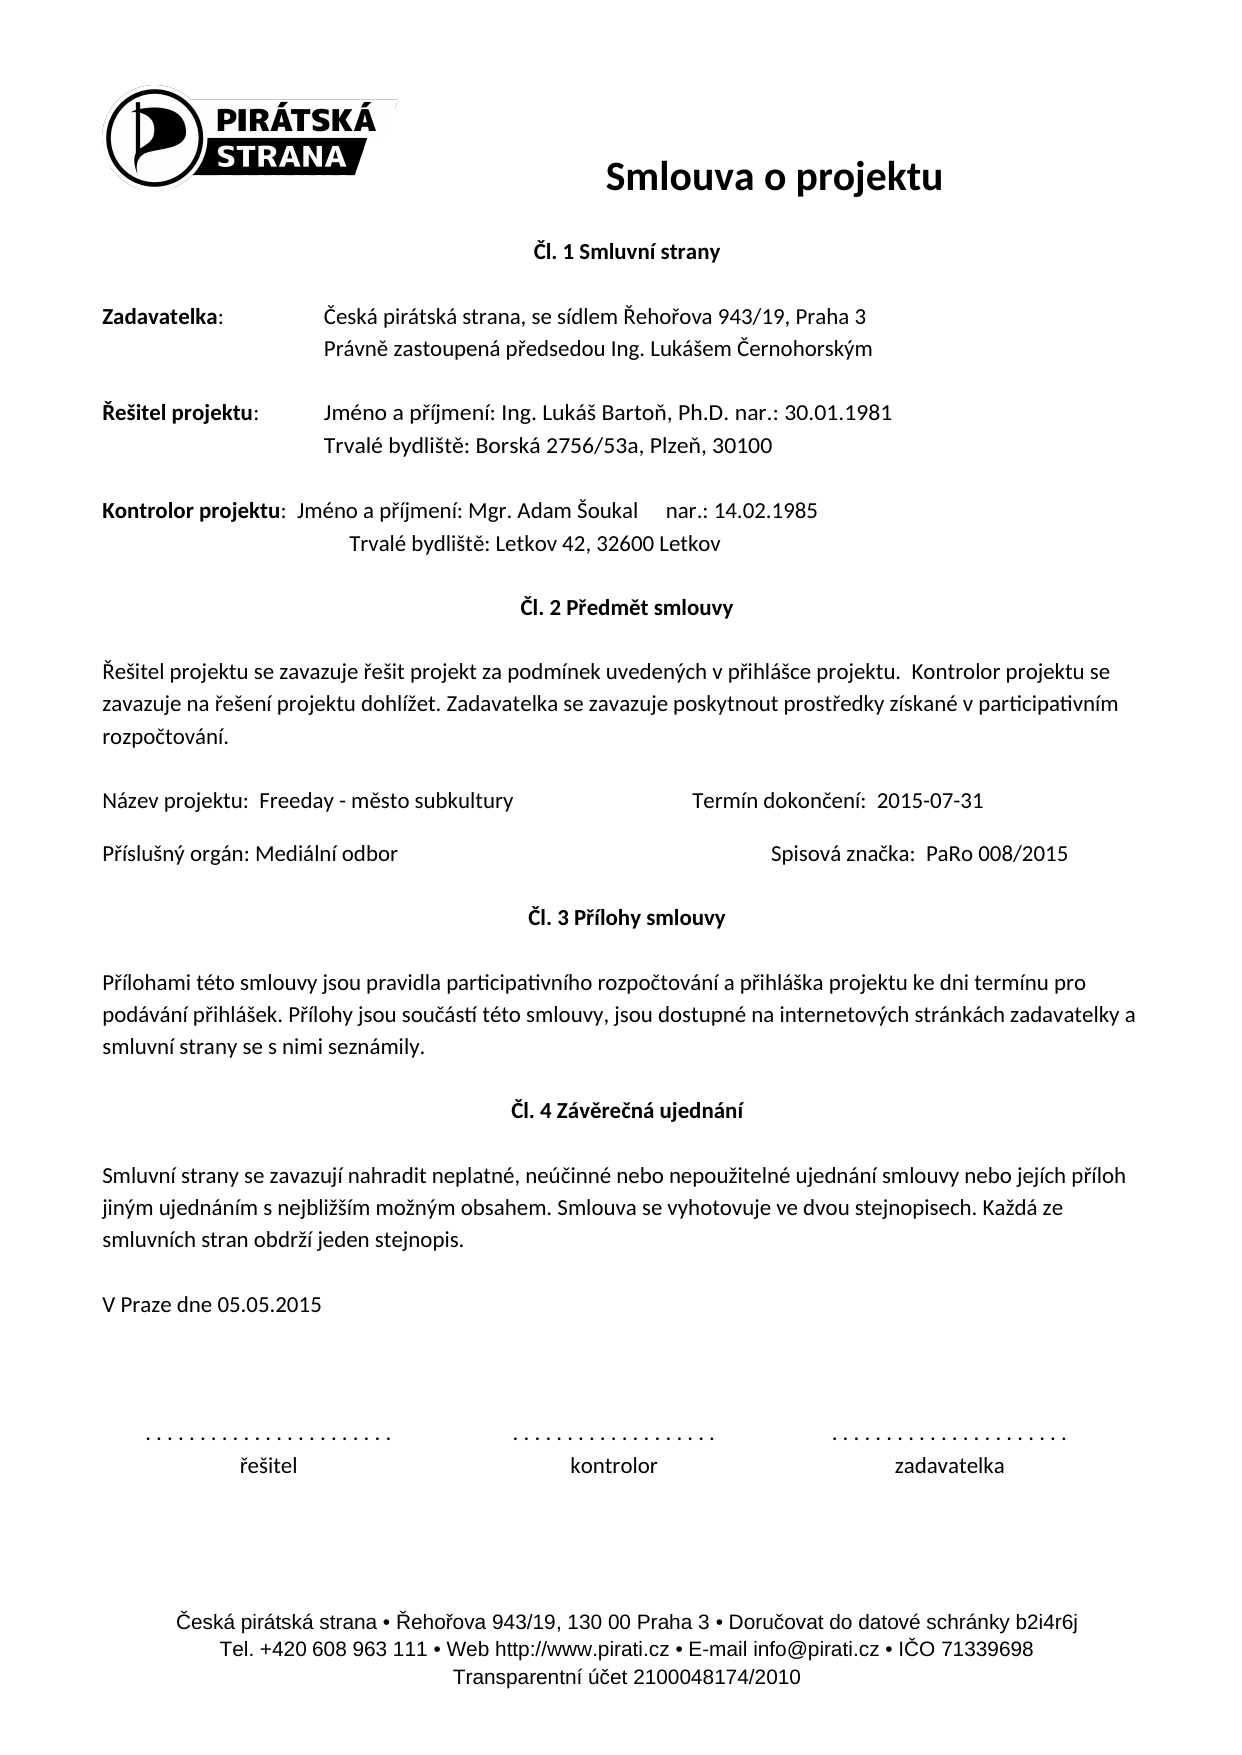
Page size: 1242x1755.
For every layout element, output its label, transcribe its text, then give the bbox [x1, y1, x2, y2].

text Řešitel projektu se zavazuje řešit projekt za podmínek uvedených v přihlášce projektu. Kontrolor projektu se zavazuje na řešení projektu dohlížet. Zadavatelka se zavazuje poskytnout prostředky získané v participativním rozpočtování. [102, 657, 1152, 750]
text V Praze dne 05.05.2015 [102, 1290, 1152, 1318]
text řešitel [102, 1451, 435, 1479]
text Čl. 3 Přílohy smlouvy [102, 903, 1152, 932]
text Smlouva o projektu [102, 150, 1152, 201]
text Řešitel projektu: Jméno a příjmení: Ing. Lukáš Bartoň, Ph.D. nar.: 30.01.1981 [102, 398, 1151, 426]
text Příslušný orgán: Mediální odbor Spisová značka: PaRo 008/2015 [102, 839, 1152, 867]
text Čl. 4 Závěrečná ujednání [102, 1097, 1152, 1125]
text . . . . . . . . . . . . . . . . . . . kontrolor [476, 1418, 752, 1479]
picture [102, 85, 398, 191]
text Smluvní strany se zavazují nahradit neplatné, neúčinné nebo nepoužitelné ujednání smlouvy nebo jejích příloh jiným ujednáním s nejbližším možným obsahem. Smlouva se vyhotovuje ve dvou stejnopisech. Každá ze smluvních stran obdrží jeden stejnopis. [102, 1161, 1152, 1253]
text . . . . . . . . . . . . . . . . . . . . . . zadavatelka [793, 1418, 1106, 1479]
text . . . . . . . . . . . . . . . . . . . . . . . [102, 1418, 435, 1447]
text Kontrolor projektu: Jméno a příjmení: Mgr. Adam Šoukal nar.: 14.02.1985 [102, 496, 1152, 524]
text Zadavatelka: Česká pirátská strana, se sídlem Řehořova 943/19, Praha 3 [102, 302, 1152, 330]
text Čl. 1 Smluvní strany [102, 237, 1152, 265]
text Název projektu: Freeday - město subkultury Termín dokončení: 2015-07-31 [102, 786, 1152, 814]
text Trvalé bydliště: Letkov 42, 32600 Letkov [102, 529, 1152, 557]
text Čl. 2 Předmět smlouvy [102, 593, 1152, 621]
text Trvalé bydliště: Borská 2756/53a, Plzeň, 30100 [102, 431, 1151, 492]
text Právně zastoupená předsedou Ing. Lukášem Černohorským [324, 334, 1152, 362]
text Přílohami této smlouvy jsou pravidla participativního rozpočtování a přihláška projektu ke dni termínu pro podávání přihlášek. Přílohy jsou součástí této smlouvy, jsou dostupné na internetových stránkách zadavatelky a smluvní strany se s nimi seznámily. [102, 968, 1152, 1060]
